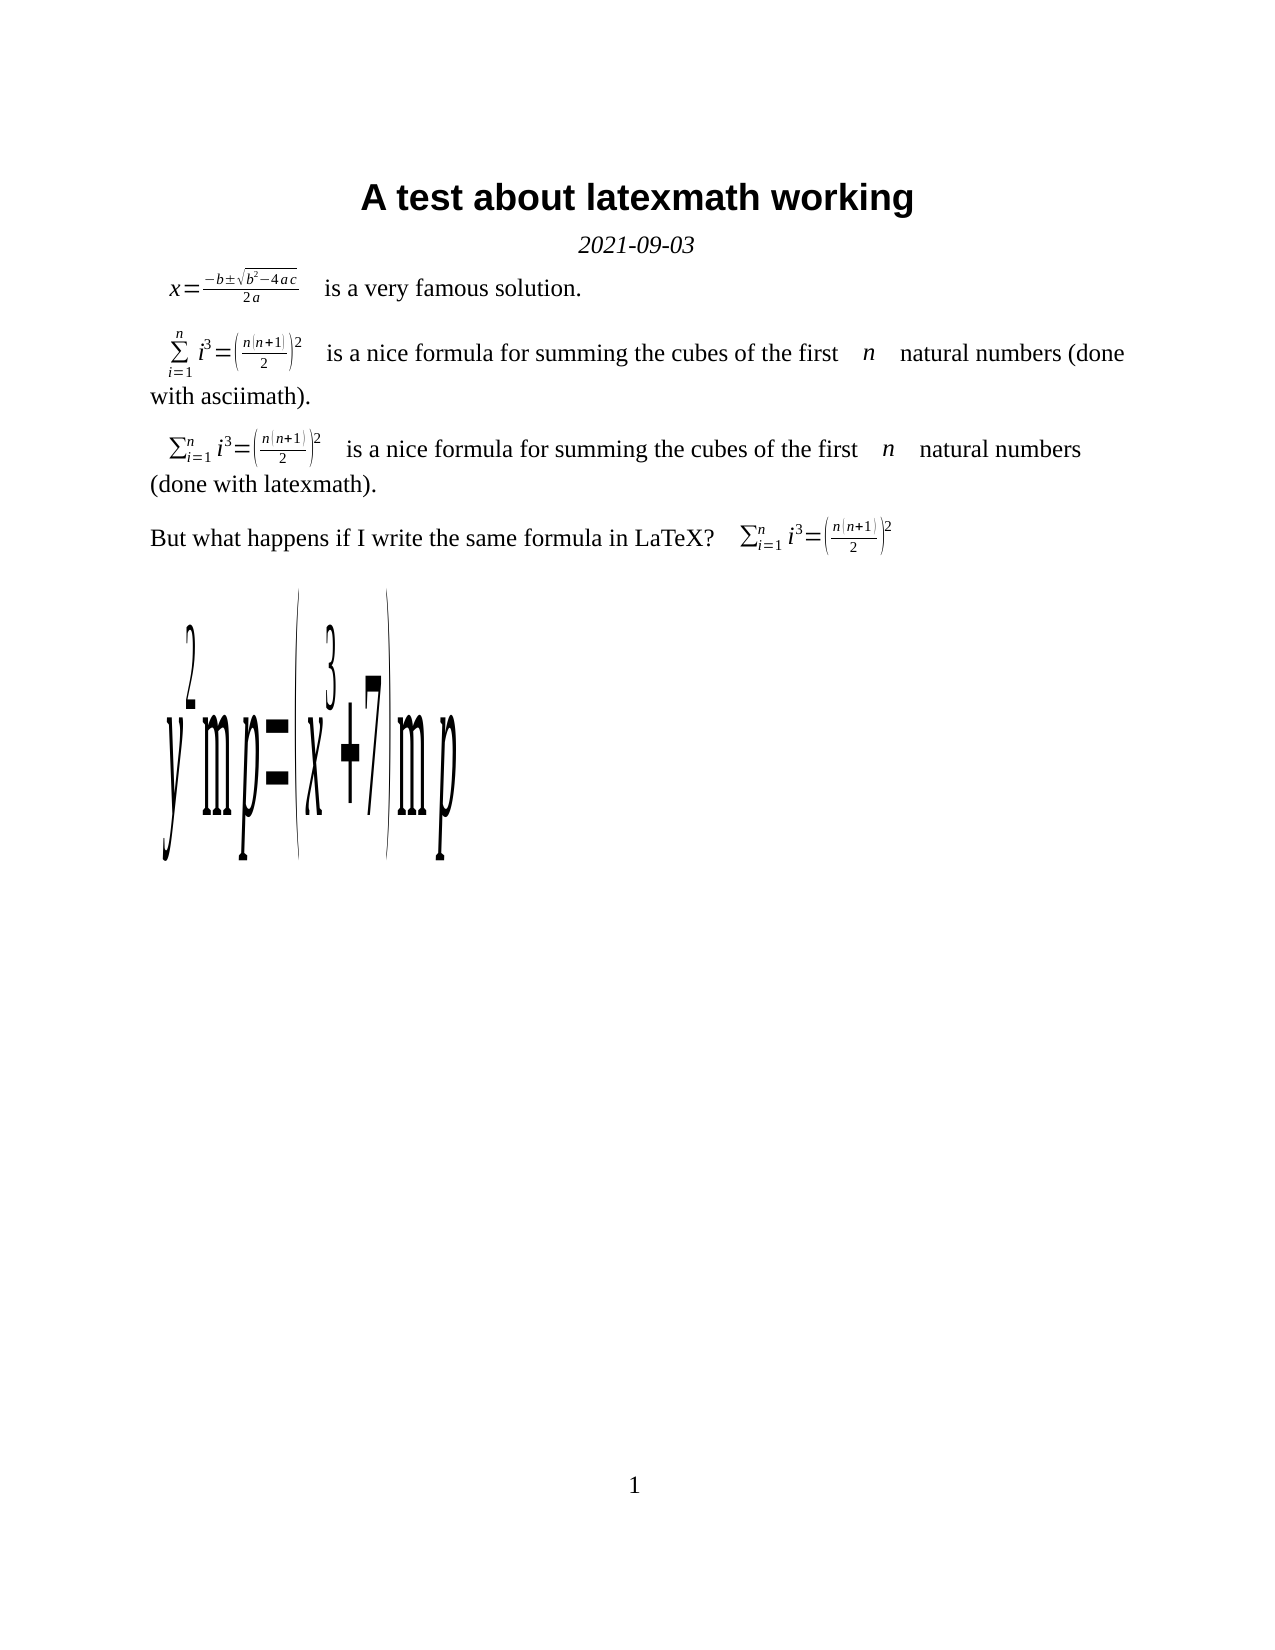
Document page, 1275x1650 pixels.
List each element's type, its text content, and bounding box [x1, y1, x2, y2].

text But what happens if I write the same formula in LaTeX? [150, 516, 1125, 558]
text is a very famous solution. [150, 268, 1125, 307]
title A test about latexmath working [150, 175, 1125, 218]
text is a nice formula for summing the cubes of the first natural numbers (done with asciimath). [150, 324, 1125, 410]
text 2021-09-03 [150, 231, 1125, 259]
text is a nice formula for summing the cubes of the first natural numbers (done with latexmath). [150, 428, 1125, 498]
